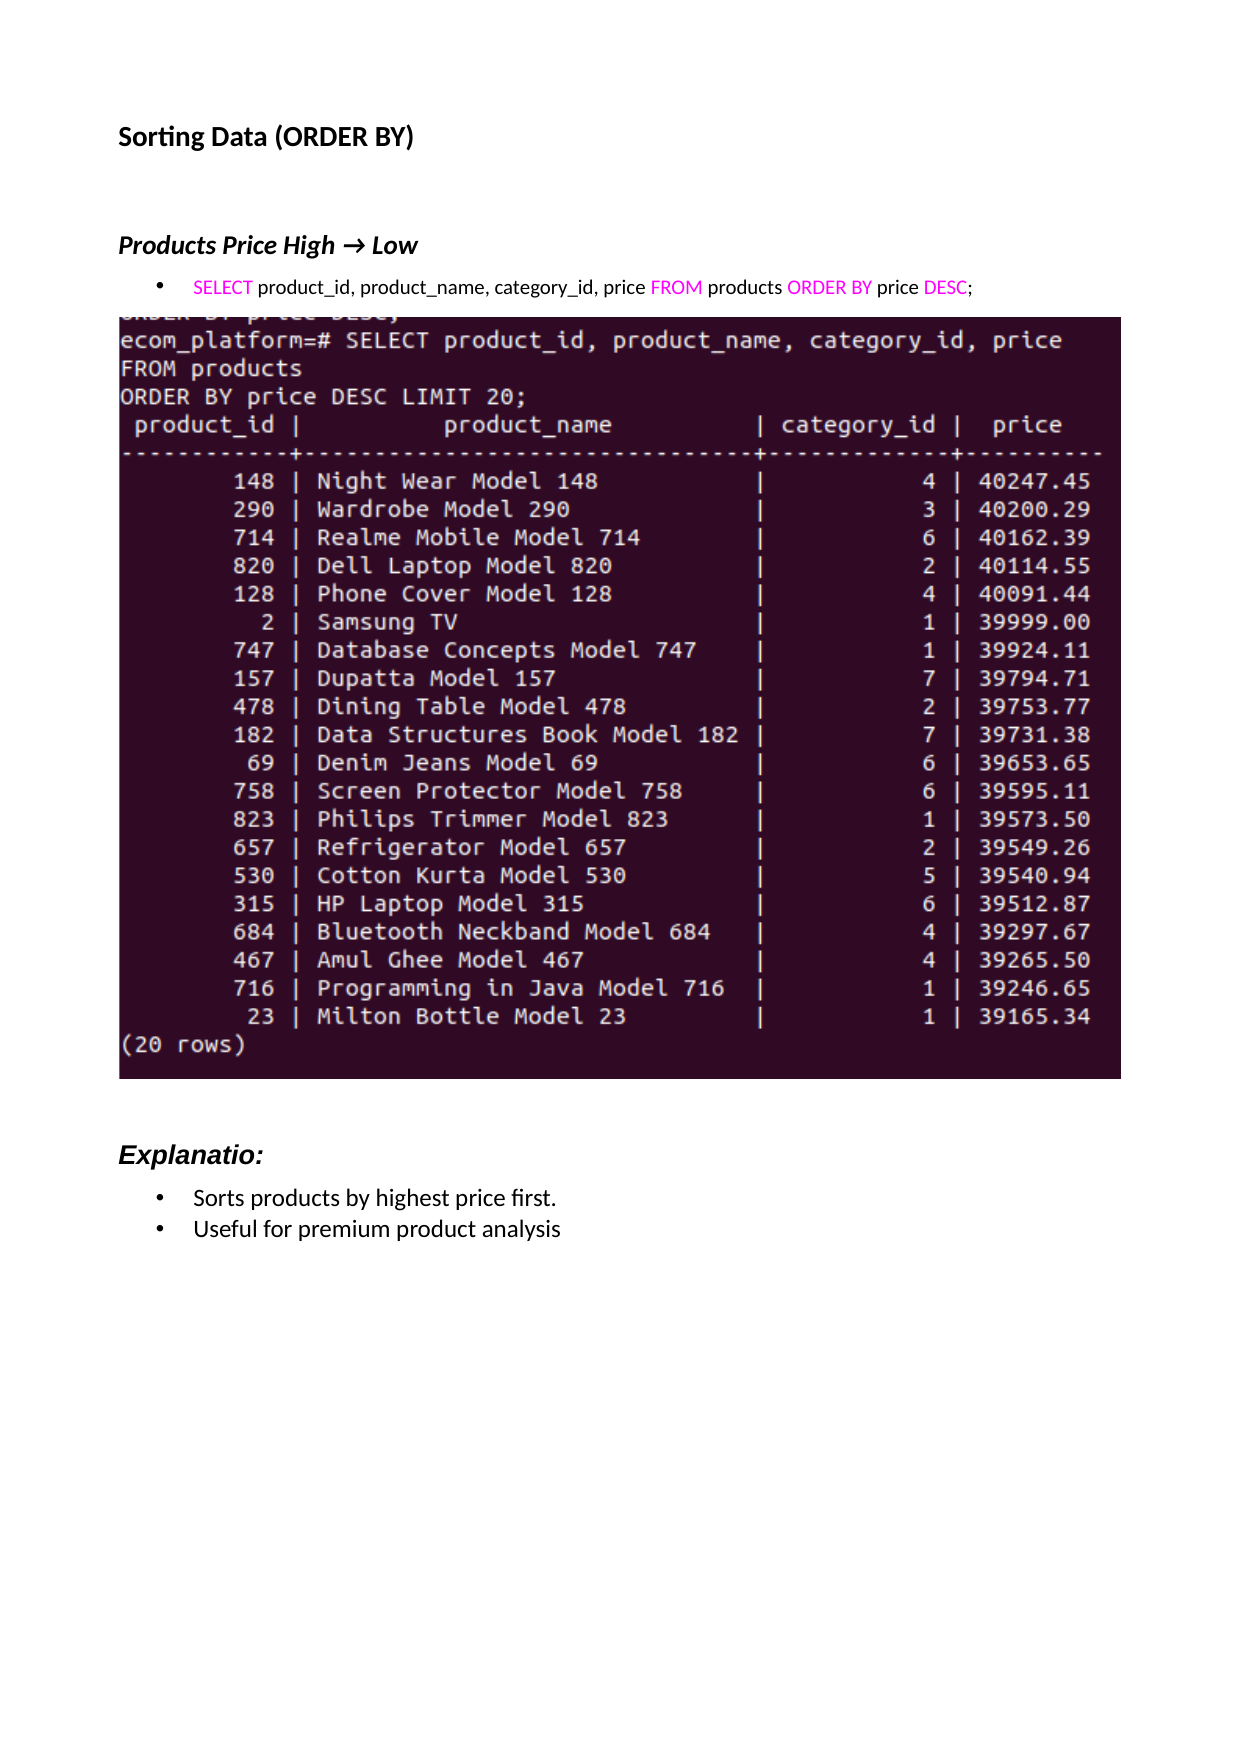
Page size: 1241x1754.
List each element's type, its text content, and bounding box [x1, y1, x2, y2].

subtitle Products Price High → Low [118, 228, 1122, 261]
list Sorts products by highest price first. [156, 1182, 1122, 1213]
list SELECT product_id, product_name, category_id, price FROM products ORDER BY price DESC; [156, 274, 1122, 299]
subtitle Explanatio: [118, 1139, 1122, 1170]
list Useful for premium product analysis [156, 1213, 1122, 1243]
picture [119, 317, 1121, 1079]
subtitle Sorting Data (ORDER BY) [118, 118, 1122, 154]
